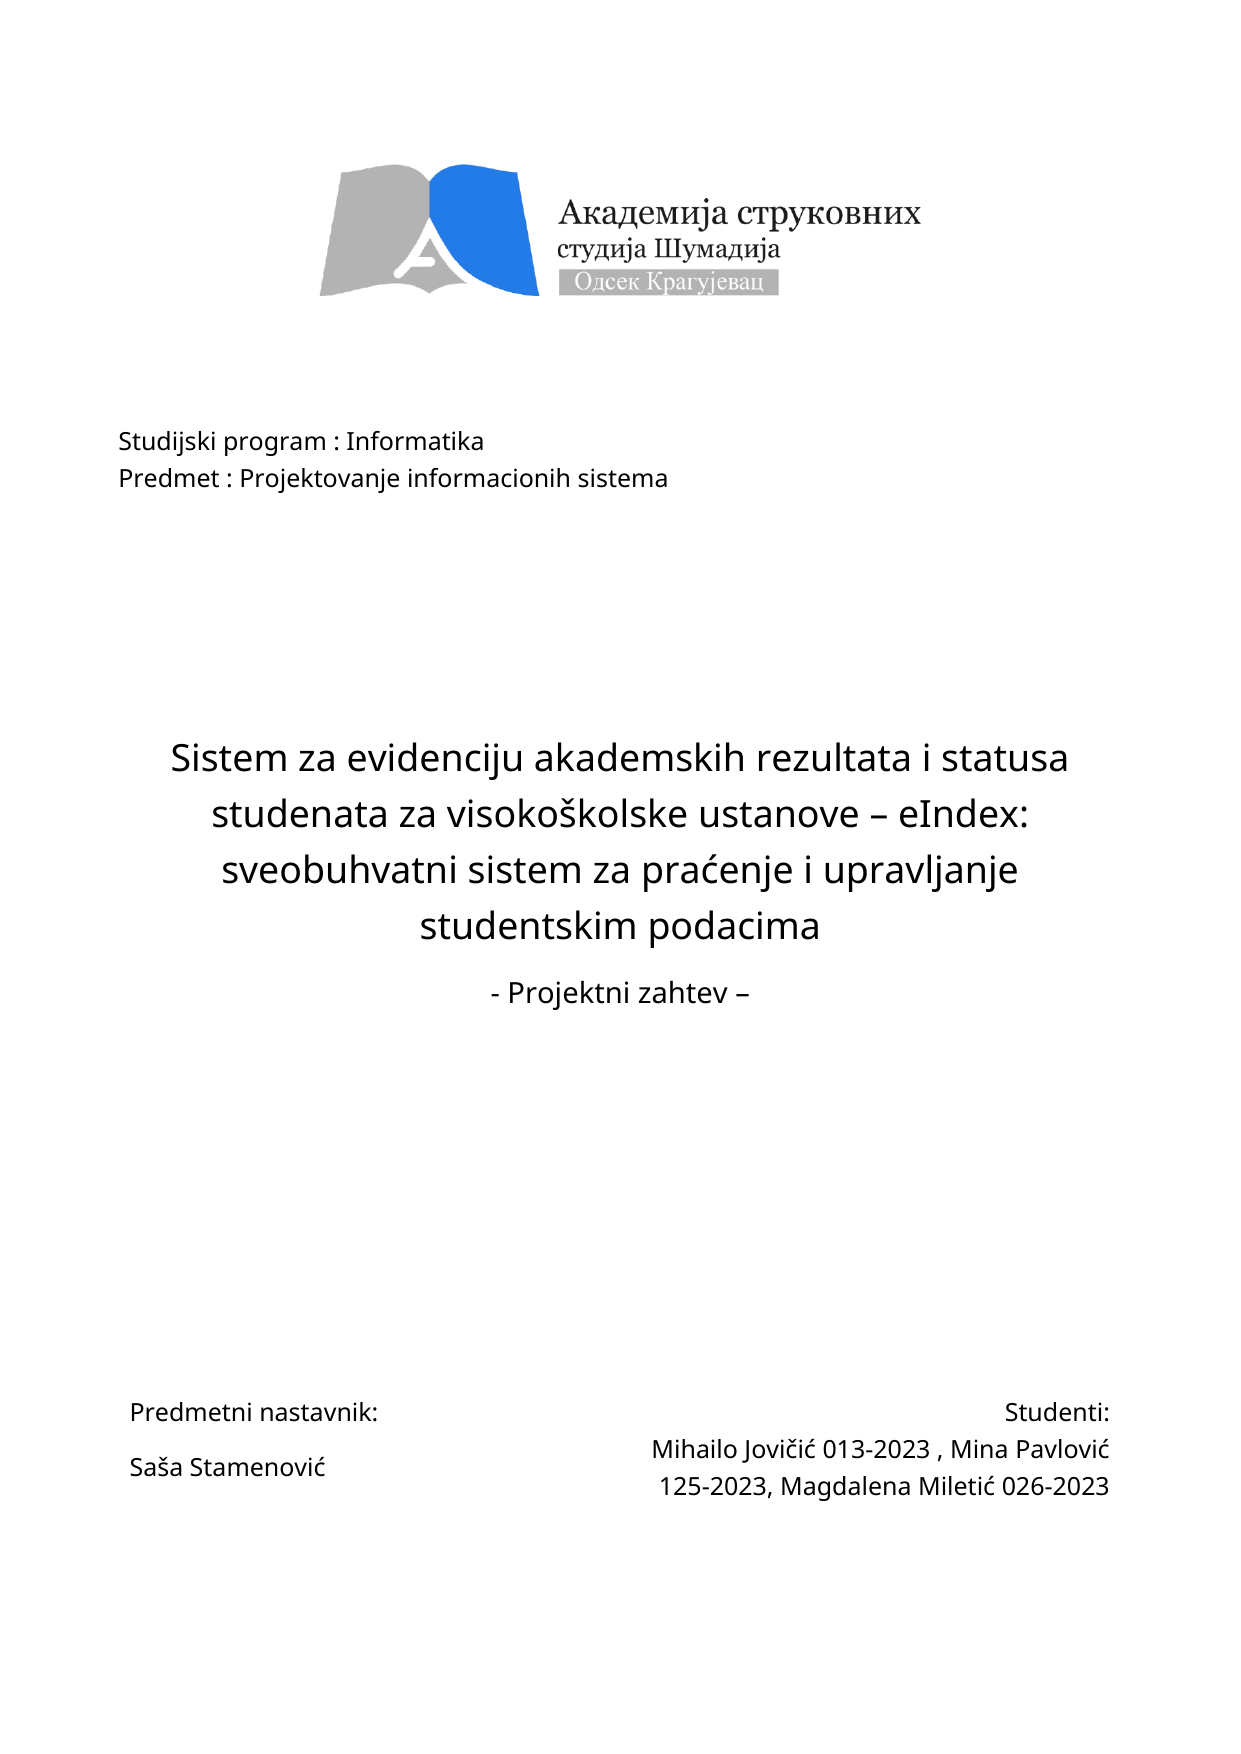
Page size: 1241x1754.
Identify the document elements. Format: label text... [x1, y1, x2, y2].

text Sistem za evidenciju akademskih rezultata i statusa studenata za visokoškolske ustanove – eIndex: sveobuhvatni sistem za praćenje i upravljanje studentskim podacima [118, 731, 1122, 951]
table_cell Saša Stamenović [118, 1431, 619, 1506]
table_cell Mihailo Jovičić 013-2023 , Mina Pavlović 125-2023, Magdalena Miletić 026-2023 [620, 1431, 1121, 1506]
table_header Predmetni nastavnik: [118, 1395, 619, 1431]
table_header Studenti: [620, 1395, 1121, 1431]
text Studijski program : Informatika [118, 423, 1122, 457]
text - Projektni zahtev – [118, 972, 1122, 1012]
picture [319, 164, 921, 296]
text Predmet : Projektovanje informacionih sistema [118, 461, 1122, 495]
